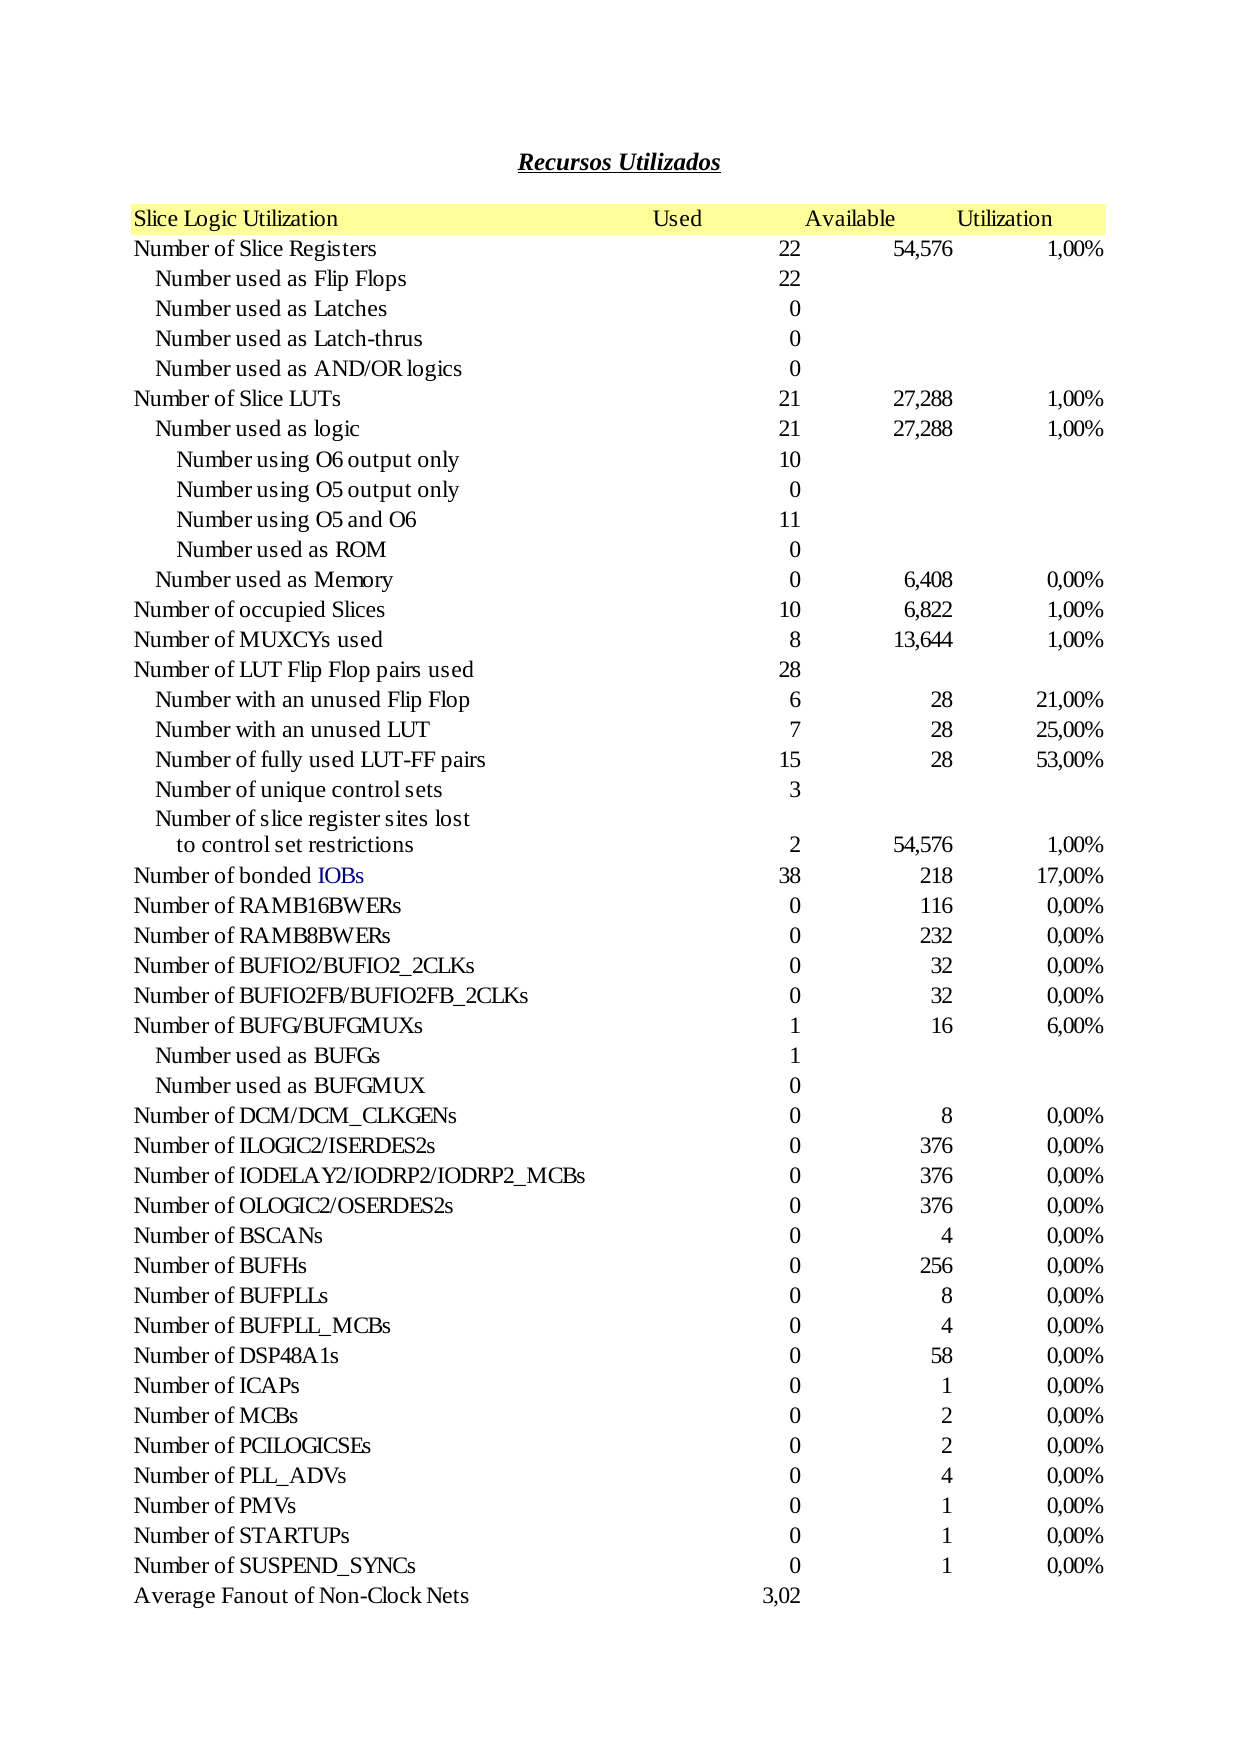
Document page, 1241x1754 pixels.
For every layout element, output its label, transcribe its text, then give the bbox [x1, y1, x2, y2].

text Recursos Utilizados [118, 147, 1122, 176]
